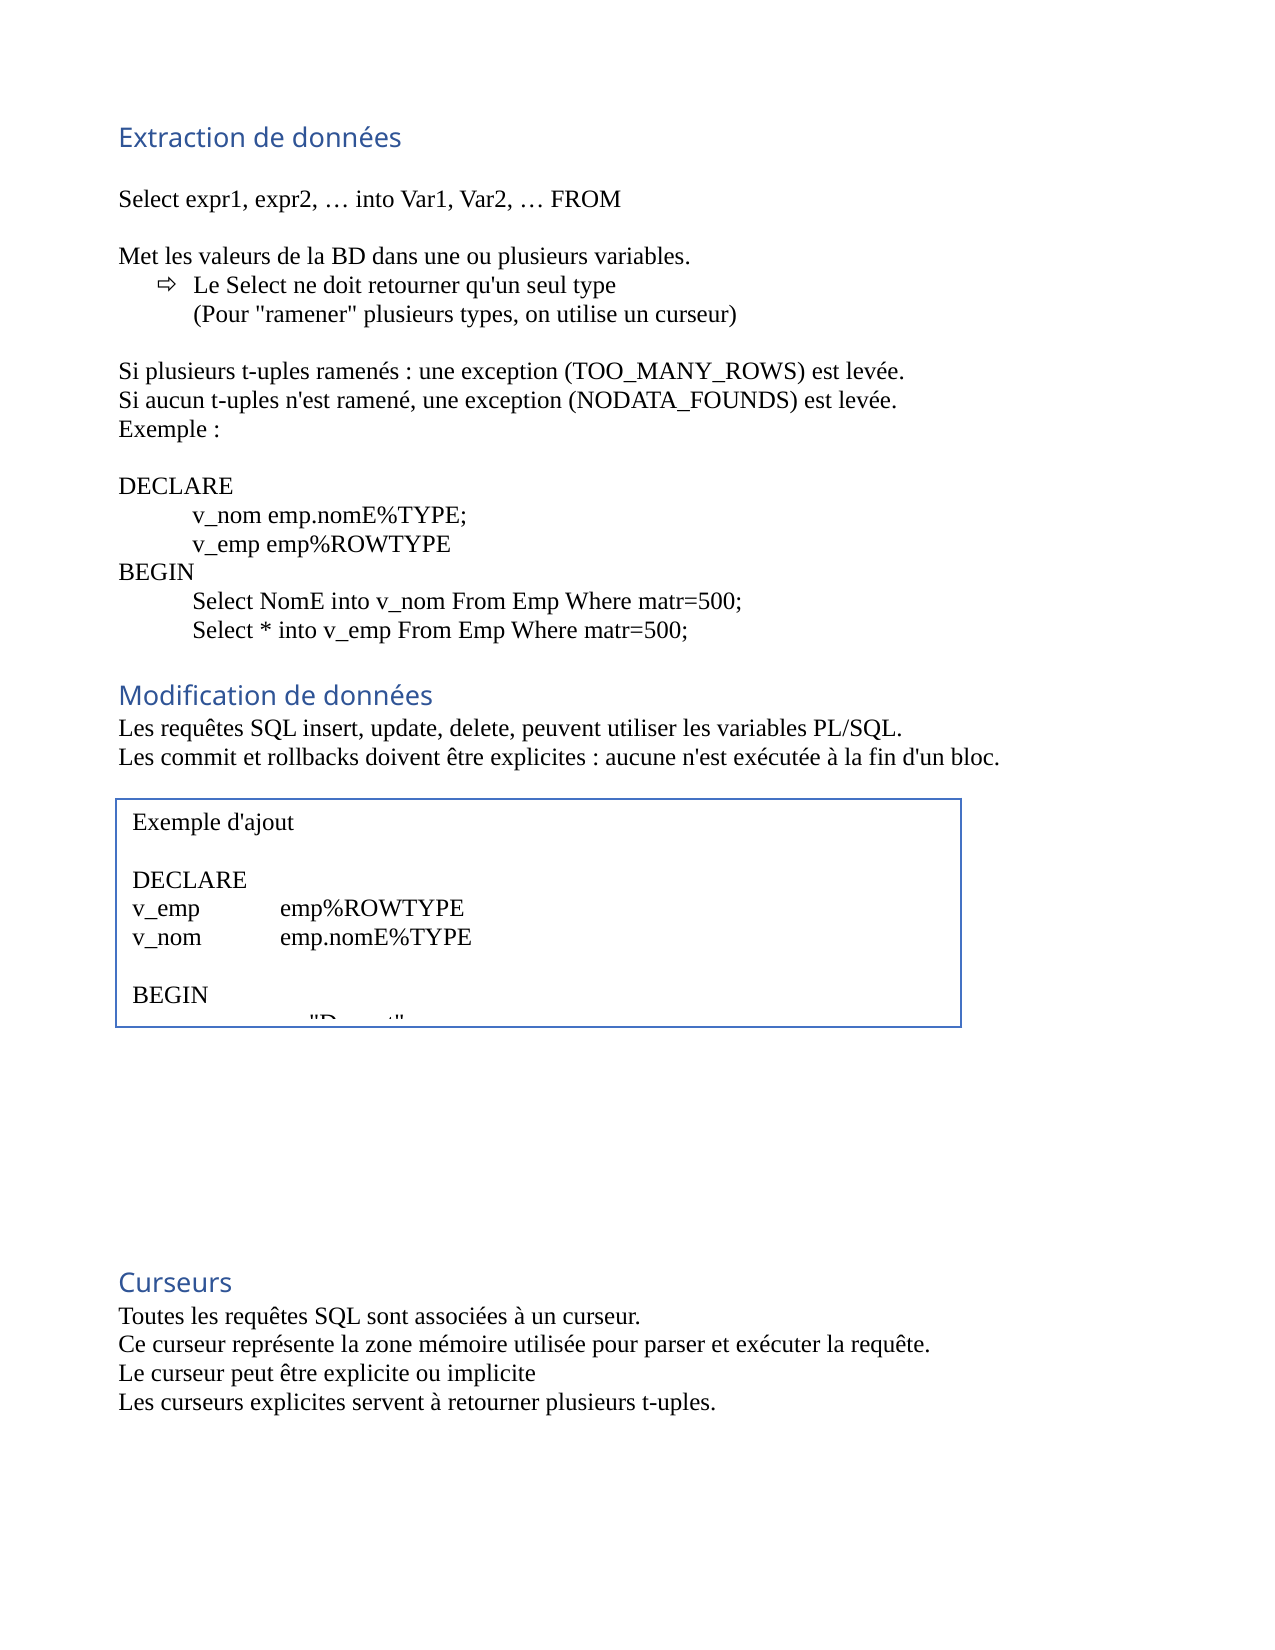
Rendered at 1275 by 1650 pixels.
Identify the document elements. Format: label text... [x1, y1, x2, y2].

text Si plusieurs t-uples ramenés : une exception (TOO_MANY_ROWS) est levée. [118, 356, 1157, 385]
text Met les valeurs de la BD dans une ou plusieurs variables. [118, 241, 1157, 270]
text Le curseur peut être explicite ou implicite [118, 1358, 1157, 1387]
text BEGIN [132, 980, 945, 1008]
text v_nom emp.nomE%TYPE [132, 922, 945, 951]
list (Pour "ramener" plusieurs types, on utilise un curseur) [193, 299, 1157, 327]
text Ce curseur représente la zone mémoire utilisée pour parser et exécuter la requête. [118, 1329, 1157, 1358]
text v_nom := "Dupont"; [132, 1008, 945, 1018]
text Si aucun t-uples n'est ramené, une exception (NODATA_FOUNDS) est levée. [118, 385, 1157, 414]
text Les requêtes SQL insert, update, delete, peuvent utiliser les variables PL/SQL. [118, 713, 1157, 742]
text Les curseurs explicites servent à retourner plusieurs t-uples. [118, 1387, 1157, 1416]
text Select * into v_emp From Emp Where matr=500; [118, 615, 1157, 644]
list Le Select ne doit retourner qu'un seul type [156, 270, 1157, 299]
text Les commit et rollbacks doivent être explicites : aucune n'est exécutée à la fin d'un bloc. [118, 742, 1157, 771]
text DECLARE [118, 471, 1157, 500]
text v_emp emp%ROWTYPE [132, 893, 945, 922]
text Select NomE into v_nom From Emp Where matr=500; [118, 586, 1157, 615]
text Exemple d'ajout [132, 807, 945, 836]
subtitle Modification de données [118, 677, 1157, 713]
text Toutes les requêtes SQL sont associées à un curseur. [118, 1301, 1157, 1329]
text v_emp emp%ROWTYPE [118, 529, 1157, 557]
text BEGIN [118, 557, 1157, 586]
subtitle Extraction de données [118, 118, 1157, 155]
text Select expr1, expr2, … into Var1, Var2, … FROM [118, 184, 1157, 212]
text DECLARE [132, 865, 945, 893]
text Exemple : [118, 414, 1157, 442]
text v_nom emp.nomE%TYPE; [118, 500, 1157, 529]
subtitle Curseurs [118, 1264, 1157, 1301]
